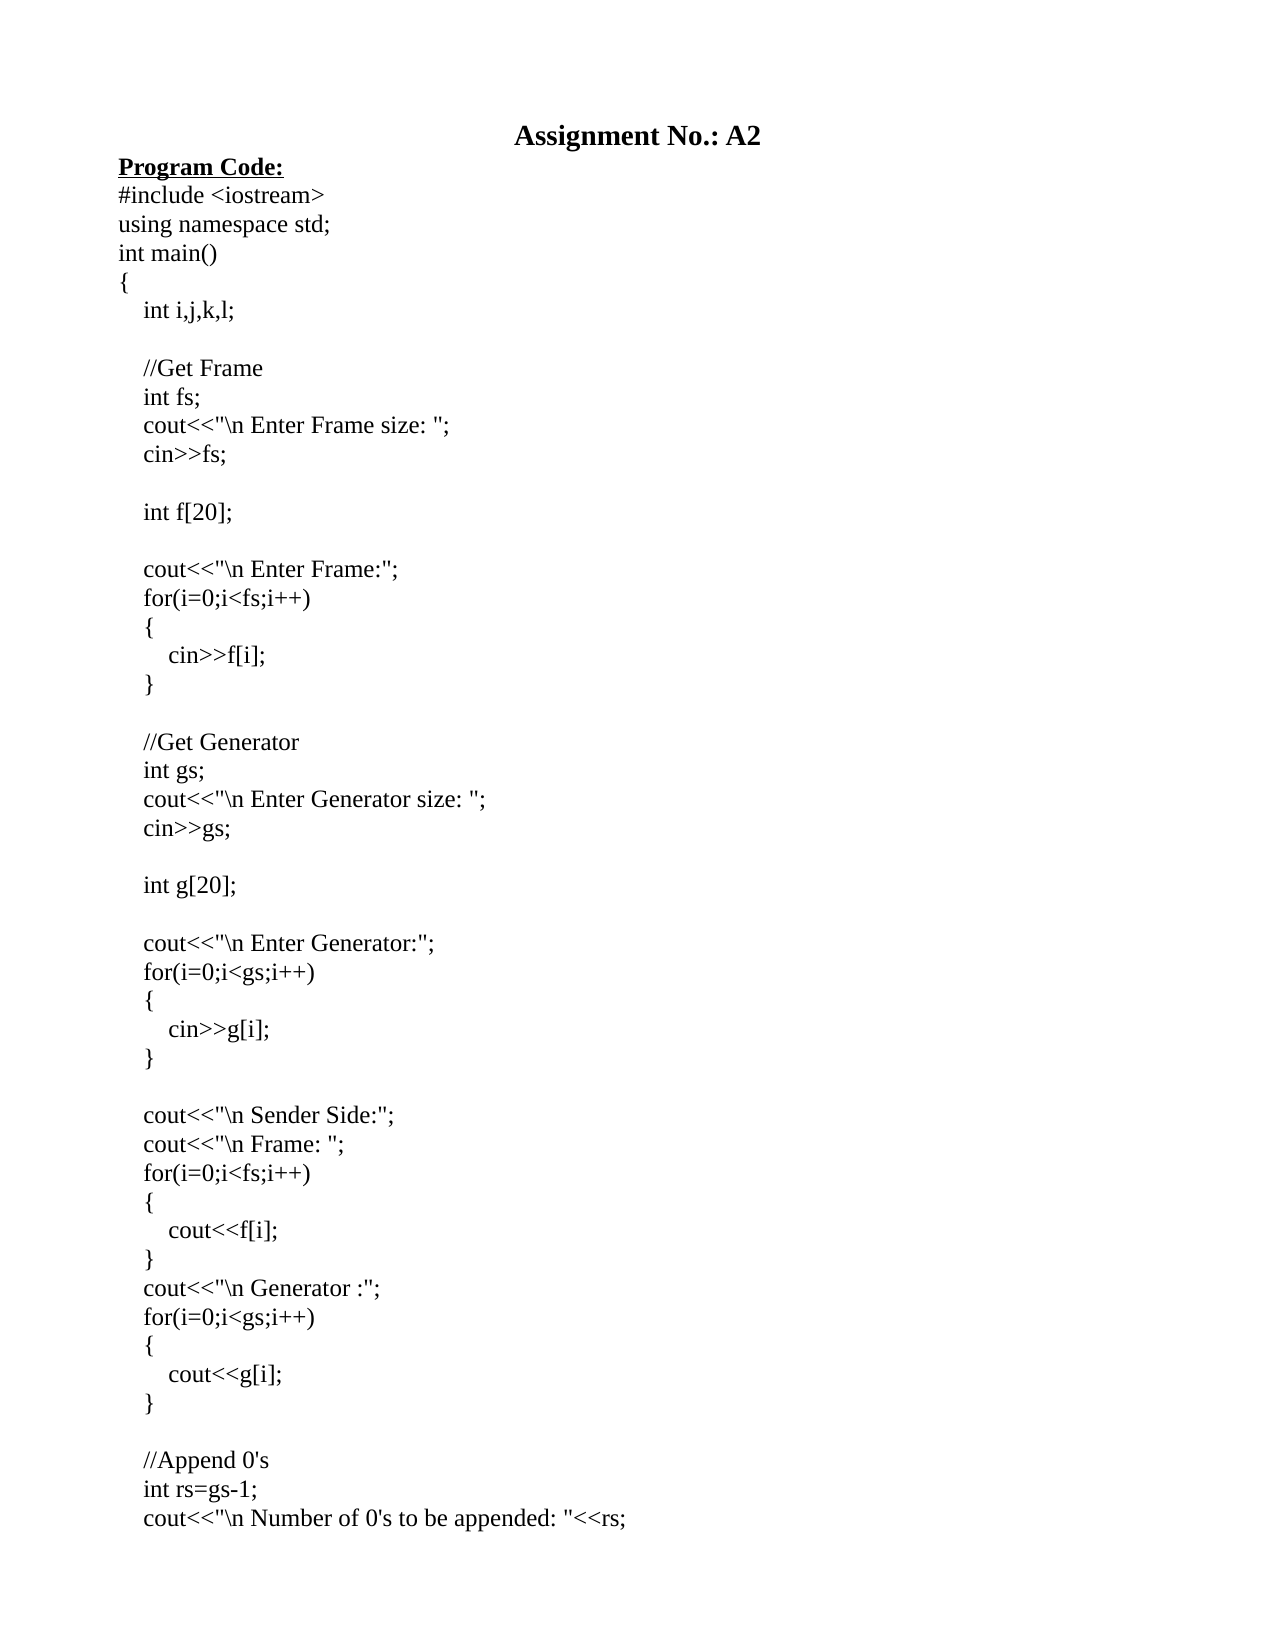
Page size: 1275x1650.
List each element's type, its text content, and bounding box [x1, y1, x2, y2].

text cout<<"\n Enter Frame:"; [118, 554, 1157, 583]
text Assignment No.: A2 [118, 118, 1157, 152]
text cout<<"\n Number of 0's to be appended: "<<rs; [118, 1503, 1157, 1532]
text int fs; [118, 382, 1157, 410]
text cout<<"\n Enter Generator:"; [118, 928, 1157, 957]
text { [118, 1330, 1157, 1359]
text for(i=0;i<gs;i++) [118, 1302, 1157, 1330]
text cout<<"\n Sender Side:"; [118, 1100, 1157, 1129]
text //Append 0's [118, 1445, 1157, 1474]
text cin>>g[i]; [118, 1014, 1157, 1043]
text #include <iostream> [118, 180, 1157, 209]
text cout<<"\n Enter Frame size: "; [118, 410, 1157, 439]
text cout<<g[i]; [118, 1359, 1157, 1388]
text int rs=gs-1; [118, 1474, 1157, 1503]
text } [118, 1043, 1157, 1072]
text //Get Generator [118, 727, 1157, 755]
text int gs; [118, 755, 1157, 784]
text cin>>f[i]; [118, 640, 1157, 669]
text { [118, 612, 1157, 640]
text cin>>gs; [118, 813, 1157, 842]
text } [118, 669, 1157, 698]
text cout<<f[i]; [118, 1215, 1157, 1244]
text int g[20]; [118, 870, 1157, 899]
text for(i=0;i<fs;i++) [118, 583, 1157, 612]
text { [118, 1187, 1157, 1215]
text int i,j,k,l; [118, 295, 1157, 324]
text cout<<"\n Generator :"; [118, 1273, 1157, 1302]
text for(i=0;i<fs;i++) [118, 1158, 1157, 1187]
text cin>>fs; [118, 439, 1157, 468]
text } [118, 1244, 1157, 1273]
text //Get Frame [118, 353, 1157, 382]
text { [118, 267, 1157, 295]
text using namespace std; [118, 209, 1157, 238]
text cout<<"\n Enter Generator size: "; [118, 784, 1157, 813]
text { [118, 985, 1157, 1014]
text for(i=0;i<gs;i++) [118, 957, 1157, 985]
text int f[20]; [118, 497, 1157, 525]
text } [118, 1388, 1157, 1417]
text Program Code: [118, 152, 1157, 180]
text int main() [118, 238, 1157, 267]
text cout<<"\n Frame: "; [118, 1129, 1157, 1158]
